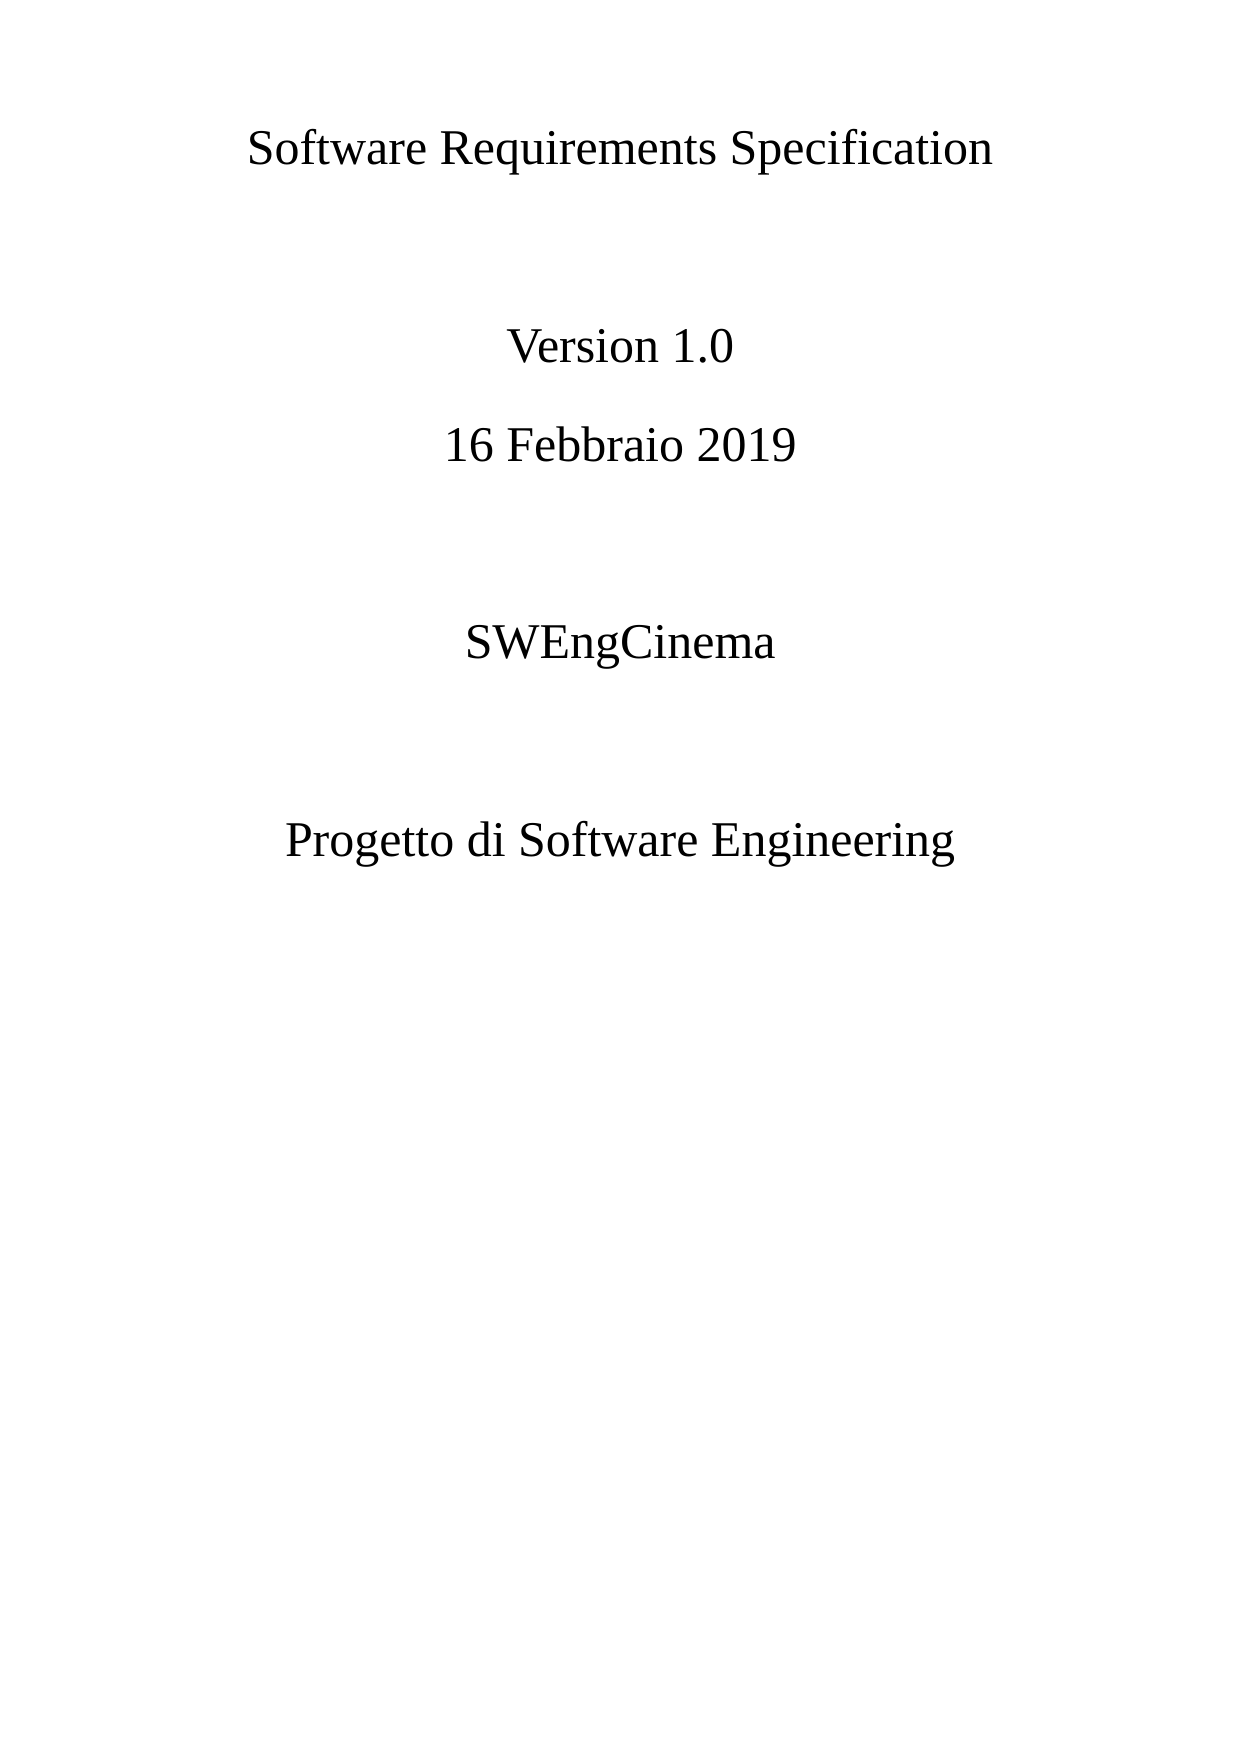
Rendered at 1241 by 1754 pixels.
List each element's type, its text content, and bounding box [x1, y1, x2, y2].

text 16 Febbraio 2019 [118, 414, 1122, 472]
text Version 1.0 [118, 316, 1122, 373]
text SWEngCinema [118, 612, 1122, 669]
text Progetto di Software Engineering [118, 809, 1122, 867]
text Software Requirements Specification [118, 118, 1122, 176]
